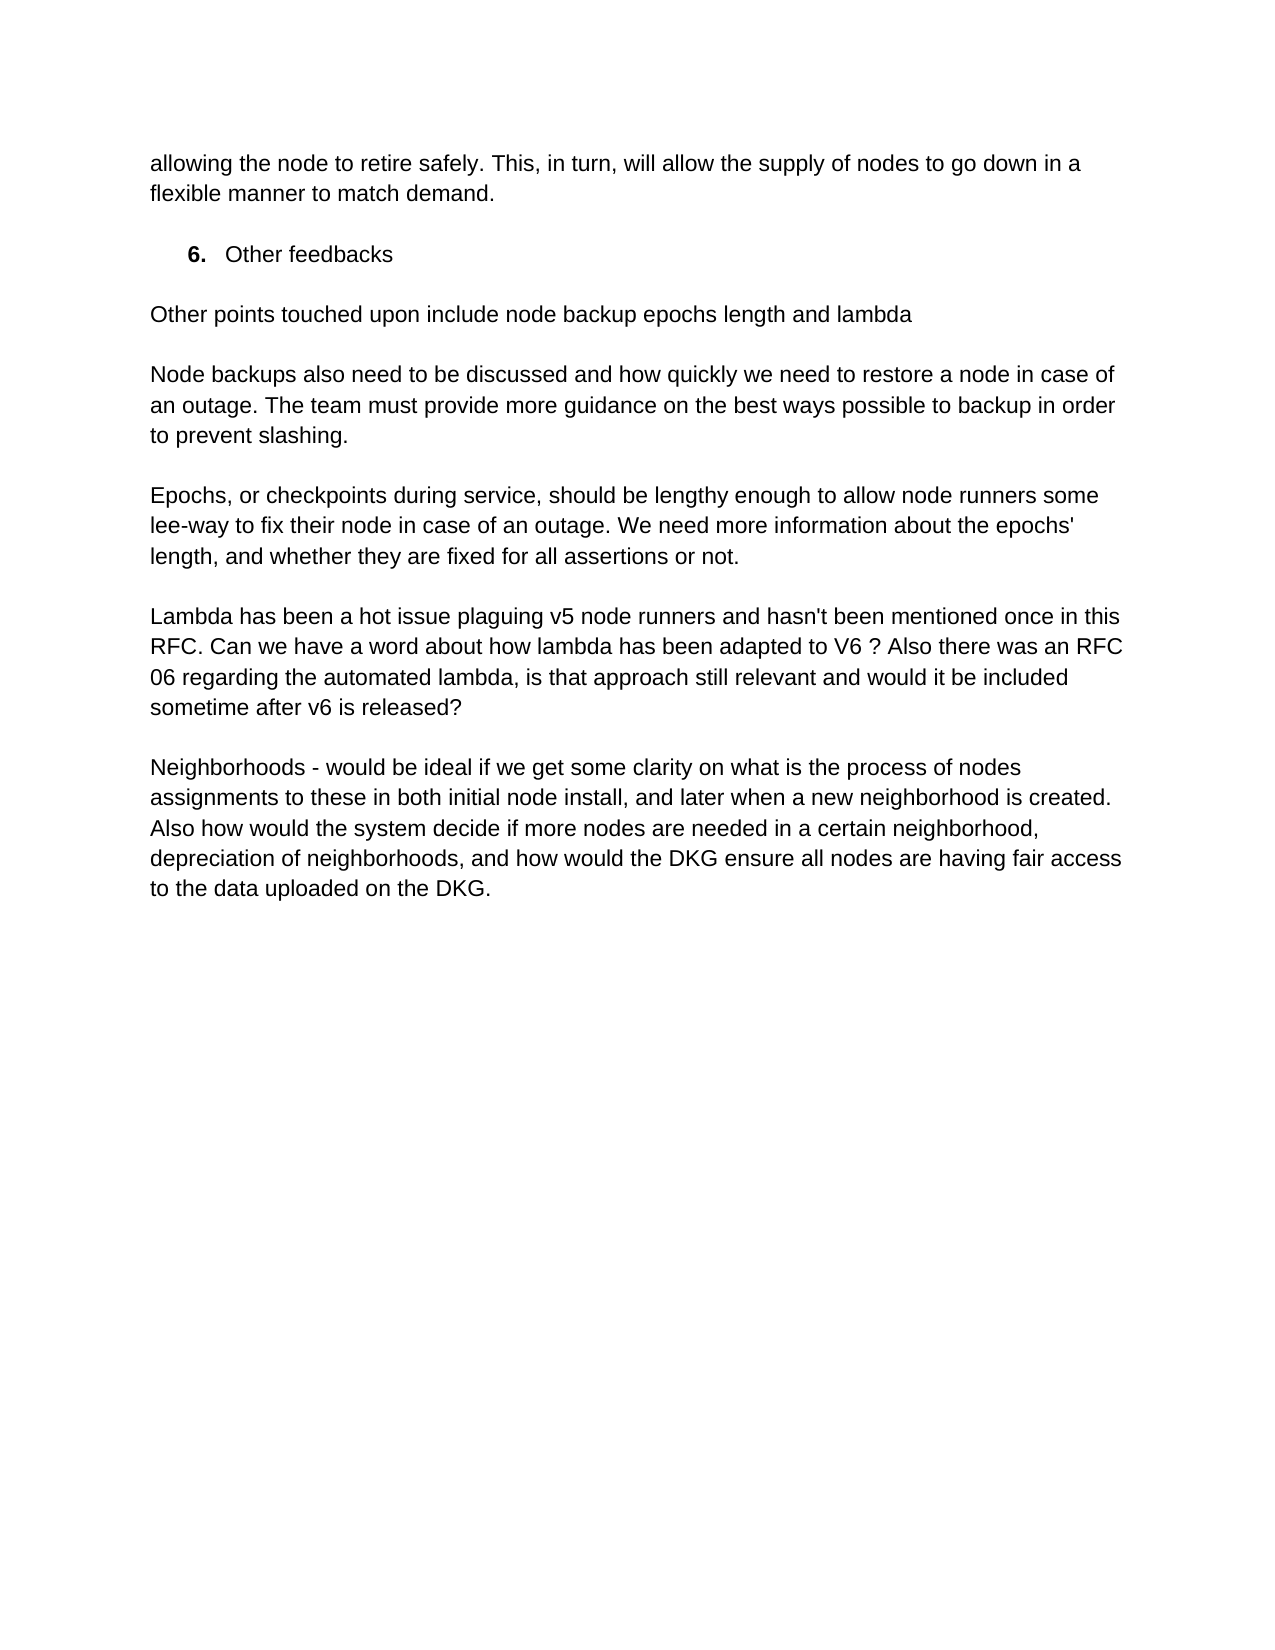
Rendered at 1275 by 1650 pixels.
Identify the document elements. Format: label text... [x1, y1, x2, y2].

text allowing the node to retire safely. This, in turn, will allow the supply of nodes to go down in a flexible manner to match demand. [150, 150, 1125, 207]
list Other feedbacks [187, 241, 1125, 267]
text Node backups also need to be discussed and how quickly we need to restore a node in case of an outage. The team must provide more guidance on the best ways possible to backup in order to prevent slashing. [150, 361, 1125, 448]
text Neighborhoods - would be ideal if we get some clarity on what is the process of nodes assignments to these in both initial node install, and later when a new neighborhood is created. Also how would the system decide if more nodes are needed in a certain neighborhood, depreciation of neighborhoods, and how would the DKG ensure all nodes are having fair access to the data uploaded on the DKG. [150, 754, 1125, 901]
text Lambda has been a hot issue plaguing v5 node runners and hasn't been mentioned once in this RFC. Can we have a word about how lambda has been adapted to V6 ? Also there was an RFC 06 regarding the automated lambda, is that approach still relevant and would it be included sometime after v6 is released? [150, 603, 1125, 720]
text Epochs, or checkpoints during service, should be lengthy enough to allow node runners some lee-way to fix their node in case of an outage. We need more information about the epochs' length, and whether they are fixed for all assertions or not. [150, 482, 1125, 569]
text Other points touched upon include node backup epochs length and lambda [150, 301, 1125, 327]
